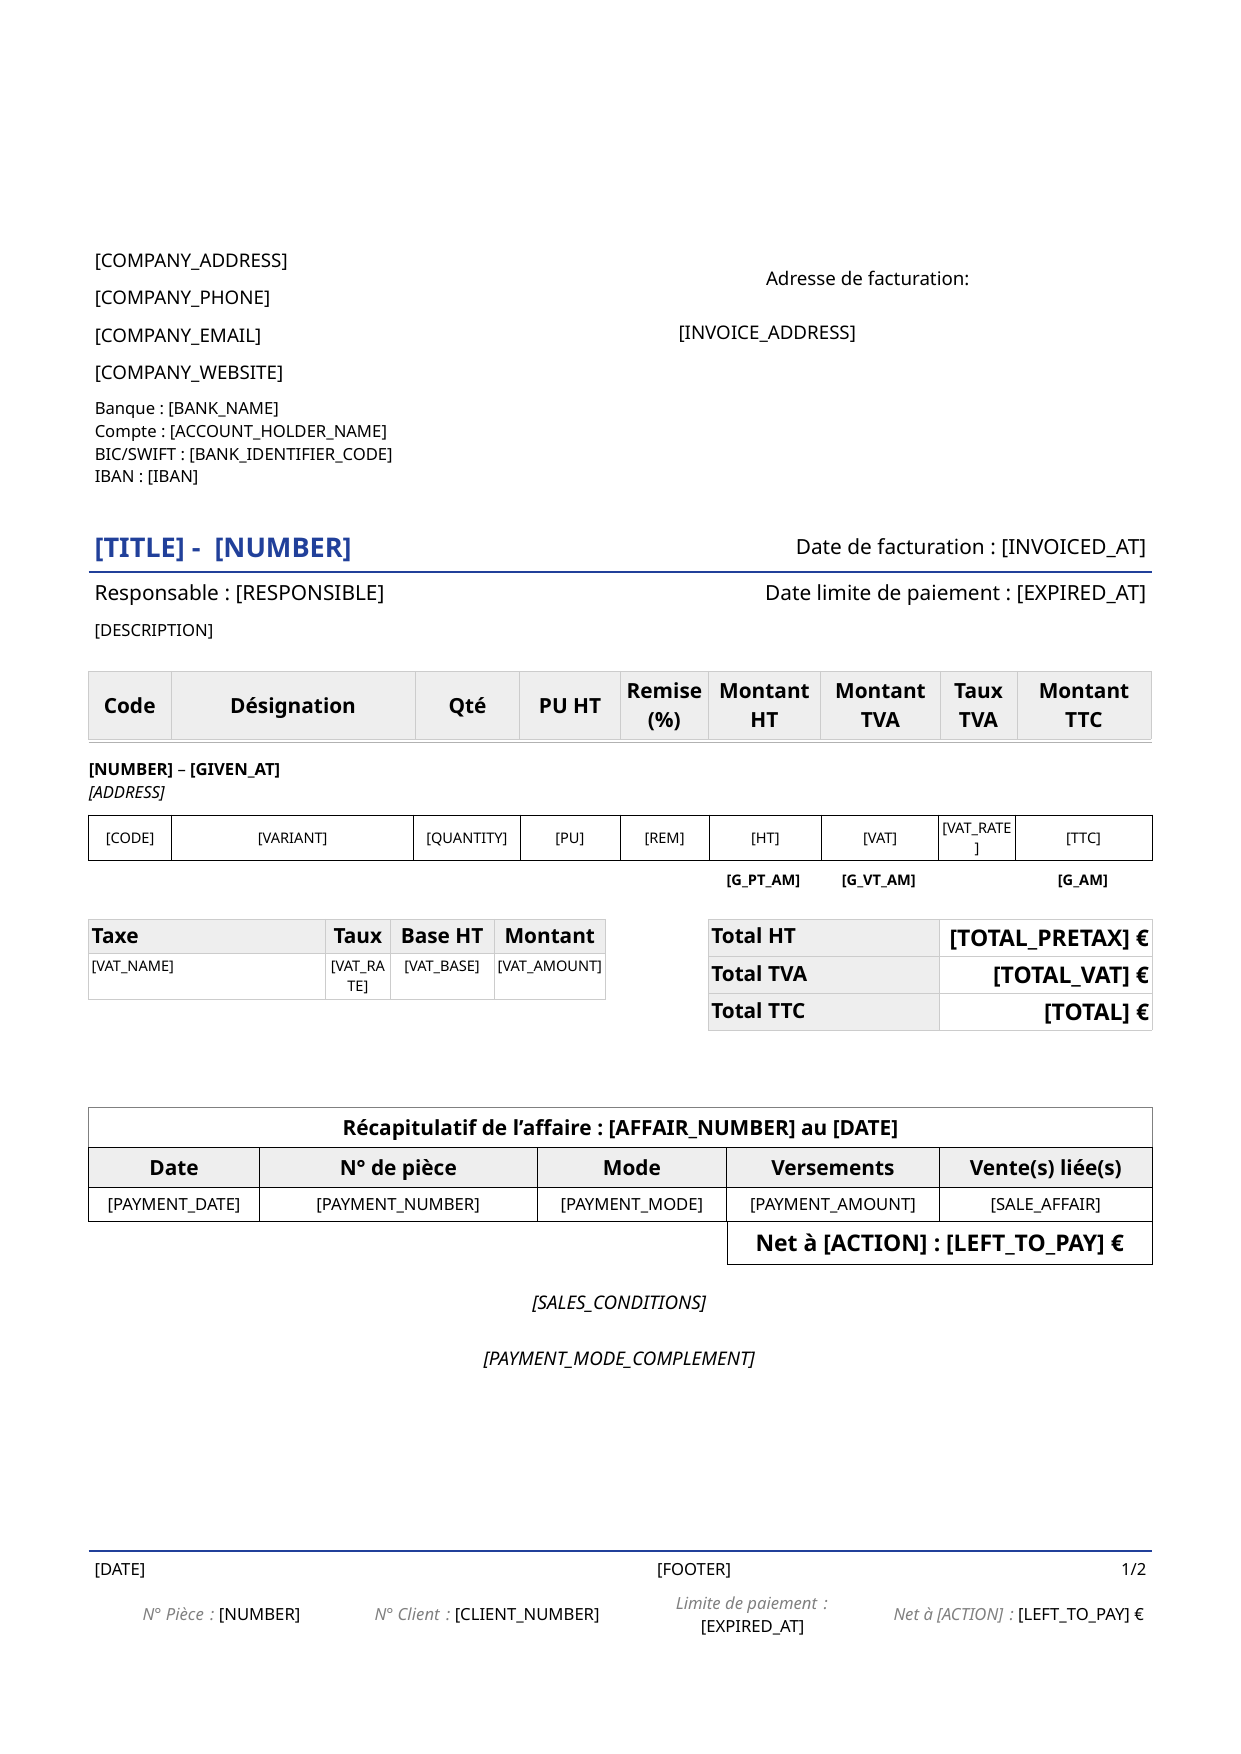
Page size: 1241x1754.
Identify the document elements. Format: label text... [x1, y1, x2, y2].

table_header Désignation [172, 672, 415, 739]
table_cell [COMPANY_WEBSITE] [89, 354, 584, 391]
text [NUMBER] – [GIVEN_AT] [88, 758, 1152, 781]
table_cell [DESCRIPTION] [89, 613, 1152, 648]
table_header Total HT [709, 920, 939, 956]
table_header [VAT_RATE] [939, 816, 1015, 860]
table_header Montant [495, 920, 605, 953]
table_cell [PAYMENT_DATE] [89, 1188, 259, 1221]
table_header Base HT [391, 920, 494, 953]
table_cell [VAT_AMOUNT] [495, 954, 605, 999]
text [ADDRESS] [88, 781, 1152, 803]
table_header [354, 1222, 727, 1264]
table_cell Date limite de paiement : [EXPIRED_AT] [608, 573, 1152, 613]
table_header [PAYMENT_MODE_COMPLEMENT] [89, 1340, 1152, 1377]
table_header [SALES_CONDITIONS] [89, 1284, 1152, 1321]
table_header [G_VT_AM] [819, 870, 938, 890]
table_header PU HT [520, 672, 620, 739]
table_header Taxe [89, 920, 325, 953]
table_header Date [89, 1148, 259, 1187]
table_cell [COMPANY_EMAIL] [89, 316, 584, 353]
table_header Récapitulatif de l’affaire : [AFFAIR_NUMBER] au [DATE] [89, 1108, 1152, 1147]
table_header Mode [538, 1148, 726, 1187]
table_header [VAT] [822, 816, 938, 860]
table_header Versements [727, 1148, 939, 1187]
table_header [89, 1222, 354, 1264]
table_cell [TOTAL] € [940, 994, 1152, 1030]
table_header N° de pièce [260, 1148, 537, 1187]
table_header [HT] [710, 816, 821, 860]
table_header [938, 870, 1014, 890]
table_header [REM] [621, 816, 709, 860]
table_header [CODE] [89, 816, 171, 860]
table_header Montant HT [709, 672, 820, 739]
table_cell [VAT_BASE] [391, 954, 494, 999]
table_header Montant TVA [821, 672, 940, 739]
table_header [G_AM] [1014, 870, 1152, 890]
table_cell [PAYMENT_NUMBER] [260, 1188, 537, 1221]
table_cell [SALE_AFFAIR] [940, 1188, 1152, 1221]
table_header Code [89, 672, 171, 739]
table_cell Total TTC [709, 994, 939, 1030]
table_cell [VAT_RATE] [326, 954, 390, 999]
table_cell [VAT_NAME] [89, 954, 325, 999]
table_header [TTC] [1016, 816, 1152, 860]
table_header Qté [416, 672, 519, 739]
table_header Net à [ACTION] : [LEFT_TO_PAY] € [728, 1222, 1152, 1264]
table_header [VARIANT] [172, 816, 413, 860]
table_header Montant TTC [1018, 672, 1151, 739]
table_header Taux TVA [941, 672, 1017, 739]
table_header Taux [326, 920, 390, 953]
table_cell [COMPANY_PHONE] [89, 279, 584, 316]
table_cell Responsable : [RESPONSIBLE] [89, 573, 608, 613]
table_cell [TOTAL_VAT] € [940, 957, 1152, 993]
table_header Date de facturation : [INVOICED_AT] [608, 523, 1152, 571]
table_cell Total TVA [709, 957, 939, 993]
table_header Adresse de facturation: [INVOICE_ADDRESS] [584, 117, 1151, 494]
table_header [TOTAL_PRETAX] € [940, 920, 1152, 956]
table_cell [PAYMENT_AMOUNT] [727, 1188, 939, 1221]
table_header [TITLE] - [NUMBER] [89, 523, 608, 571]
picture [94, 123, 219, 248]
table_cell [PAYMENT_MODE] [538, 1188, 726, 1221]
table_header [G_PT_AM] [707, 870, 819, 890]
table_header Vente(s) liée(s) [940, 1148, 1152, 1187]
table_cell Banque : [BANK_NAME] Compte : [ACCOUNT_HOLDER_NAME] BIC/SWIFT : [BANK_IDENTIFIER_CODE] IBAN : [IBAN] [89, 391, 584, 494]
table_header [QUANTITY] [414, 816, 520, 860]
table_header Remise (%) [621, 672, 708, 739]
table_header [PU] [521, 816, 620, 860]
table_header [COMPANY_ADDRESS] [89, 117, 584, 279]
